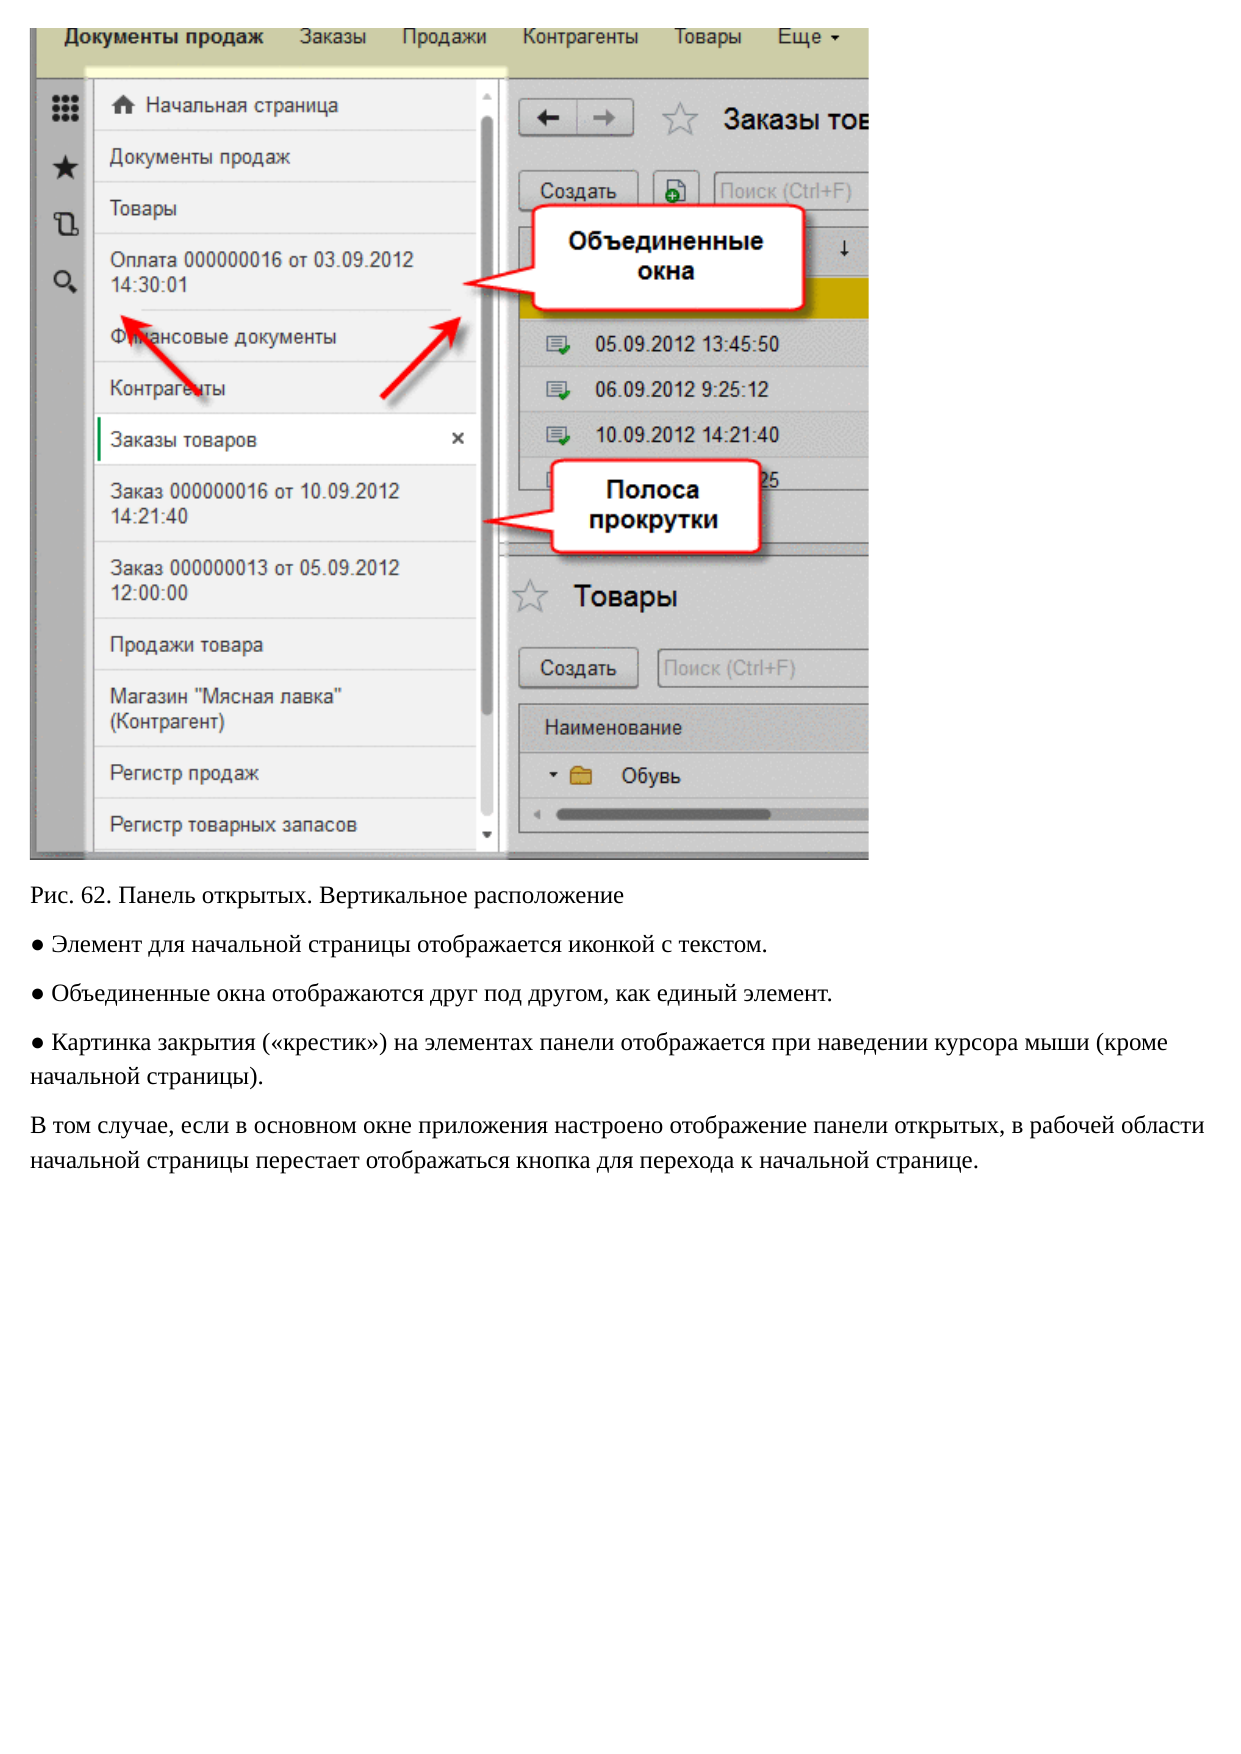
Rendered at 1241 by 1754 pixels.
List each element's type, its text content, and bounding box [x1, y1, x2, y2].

text В том случае, если в основном окне приложения настроено отображение панели открытых, в рабочей области начальной страницы перестает отображаться кнопка для перехода к начальной странице. [30, 1110, 1211, 1174]
picture [29, 28, 869, 860]
text ● Картинка закрытия («крестик») на элементах панели отображается при наведении курсора мыши (кроме начальной страницы). [30, 1027, 1211, 1090]
text ● Объединенные окна отображаются друг под другом, как единый элемент. [30, 978, 1211, 1007]
text Рис. 62. Панель открытых. Вертикальное расположение [30, 880, 1211, 908]
text ● Элемент для начальной страницы отображается иконкой с текстом. [30, 929, 1211, 957]
